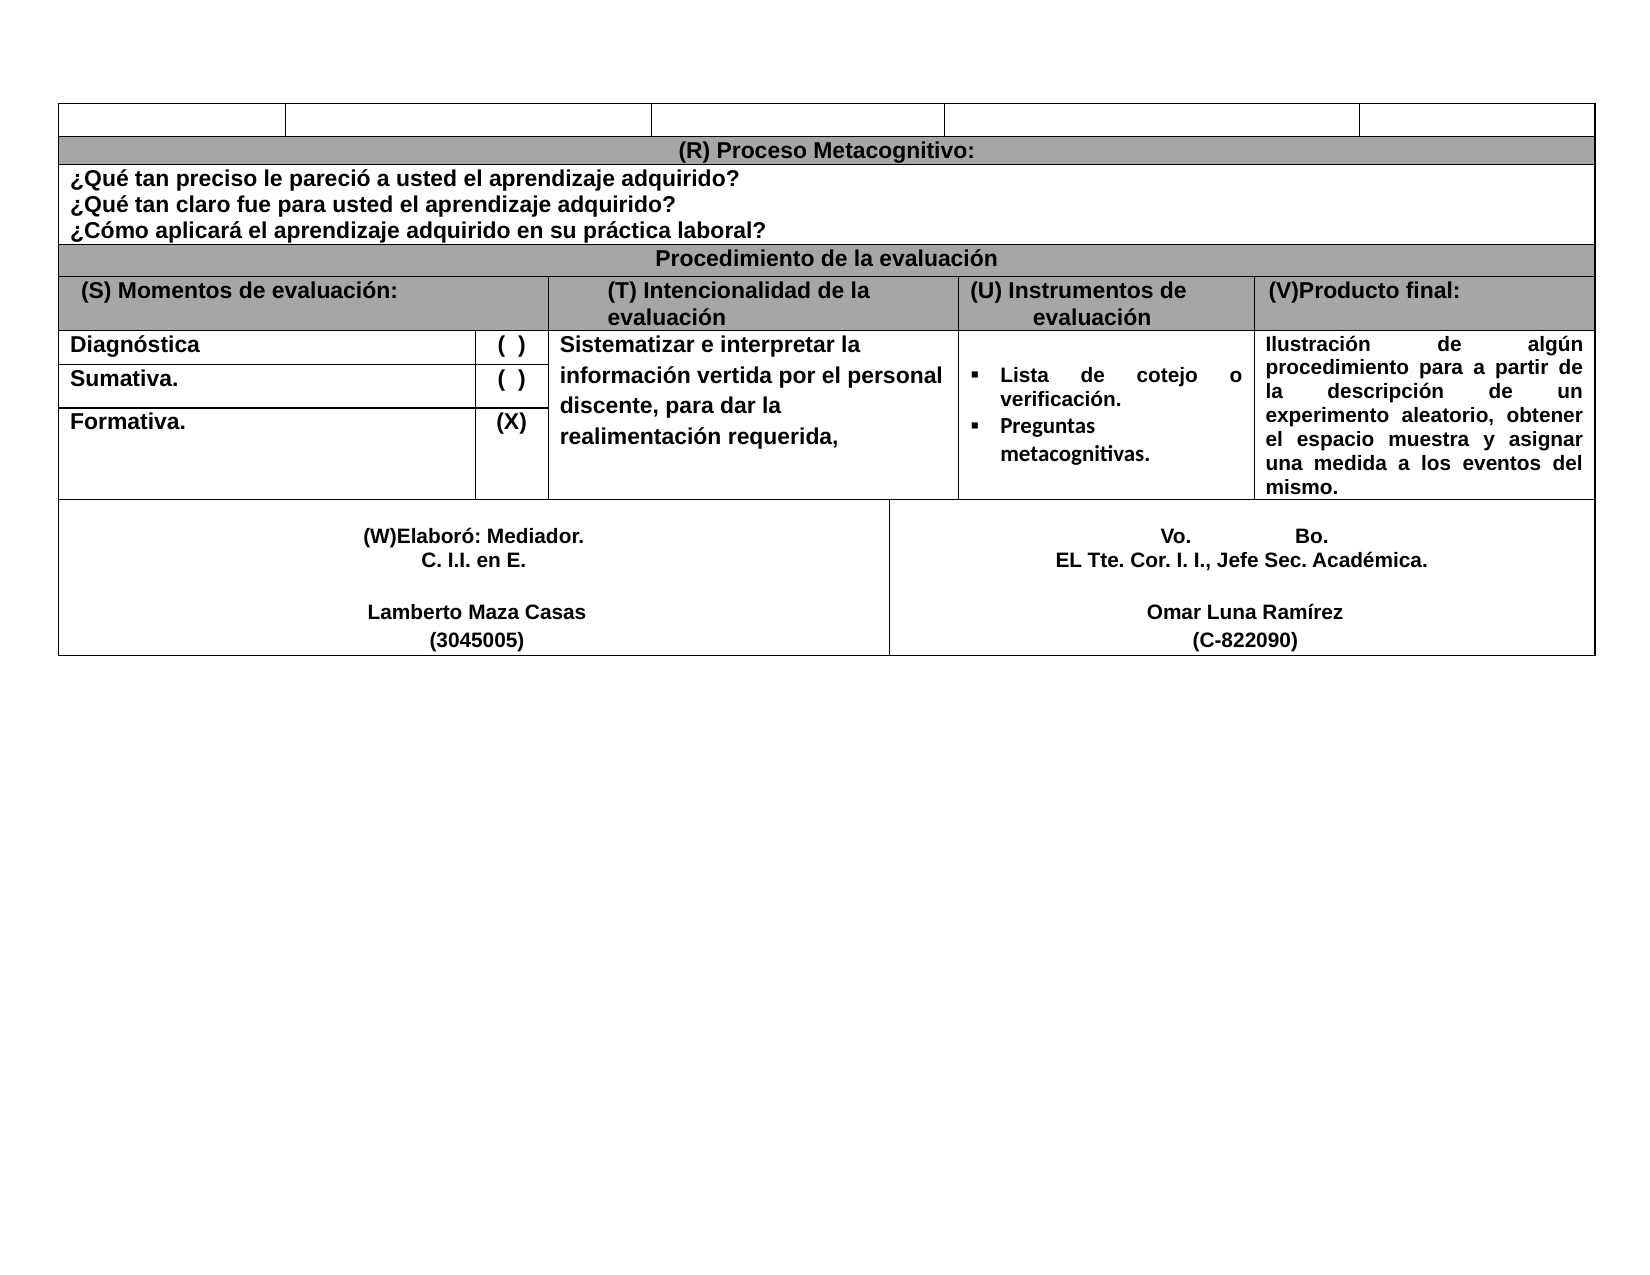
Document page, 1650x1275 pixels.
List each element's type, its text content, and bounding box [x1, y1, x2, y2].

table_cell [59, 104, 285, 136]
table_cell (U) Instrumentos de evaluación [959, 277, 1254, 330]
table_cell (V)Producto final: [1255, 277, 1594, 330]
table_cell Sumativa. [59, 365, 475, 407]
table_cell Procedimiento de la evaluación [59, 245, 1594, 276]
table_cell (R) Proceso Metacognitivo: [59, 137, 1594, 164]
table_cell [652, 104, 944, 136]
table_cell [945, 104, 1359, 136]
table_cell Diagnóstica [59, 331, 475, 364]
table_cell [1360, 104, 1594, 136]
table_cell ( ) [476, 331, 548, 364]
table_cell ¿Qué tan preciso le pareció a usted el aprendizaje adquirido? ¿Qué tan claro fue para usted el aprendizaje adquirido? ¿Cómo aplicará el aprendizaje adquirido en su práctica laboral? [59, 165, 1594, 244]
table_cell ( ) [476, 365, 548, 407]
table_cell (S) Momentos de evaluación: [59, 277, 548, 330]
table_cell (T) Intencionalidad de la evaluación [549, 277, 958, 330]
table_cell [286, 104, 651, 136]
table_cell Vo. Bo. EL Tte. Cor. I. I., Jefe Sec. Académica. Omar Luna Ramírez (C-822090) [890, 500, 1594, 655]
table_cell (X) [476, 409, 548, 499]
table_cell Sistematizar e interpretar la información vertida por el personal discente, para dar la realimentación requerida, [549, 331, 958, 499]
table_cell Lista de cotejo o verificación. Preguntas metacognitivas. [959, 331, 1254, 499]
table_cell Ilustración de algún procedimiento para a partir de la descripción de un experimento aleatorio, obtener el espacio muestra y asignar una medida a los eventos del mismo. [1255, 331, 1594, 499]
table_cell (W)Elaboró: Mediador. C. I.I. en E. Lamberto Maza Casas (3045005) [59, 500, 889, 655]
table_cell Formativa. [59, 409, 475, 499]
